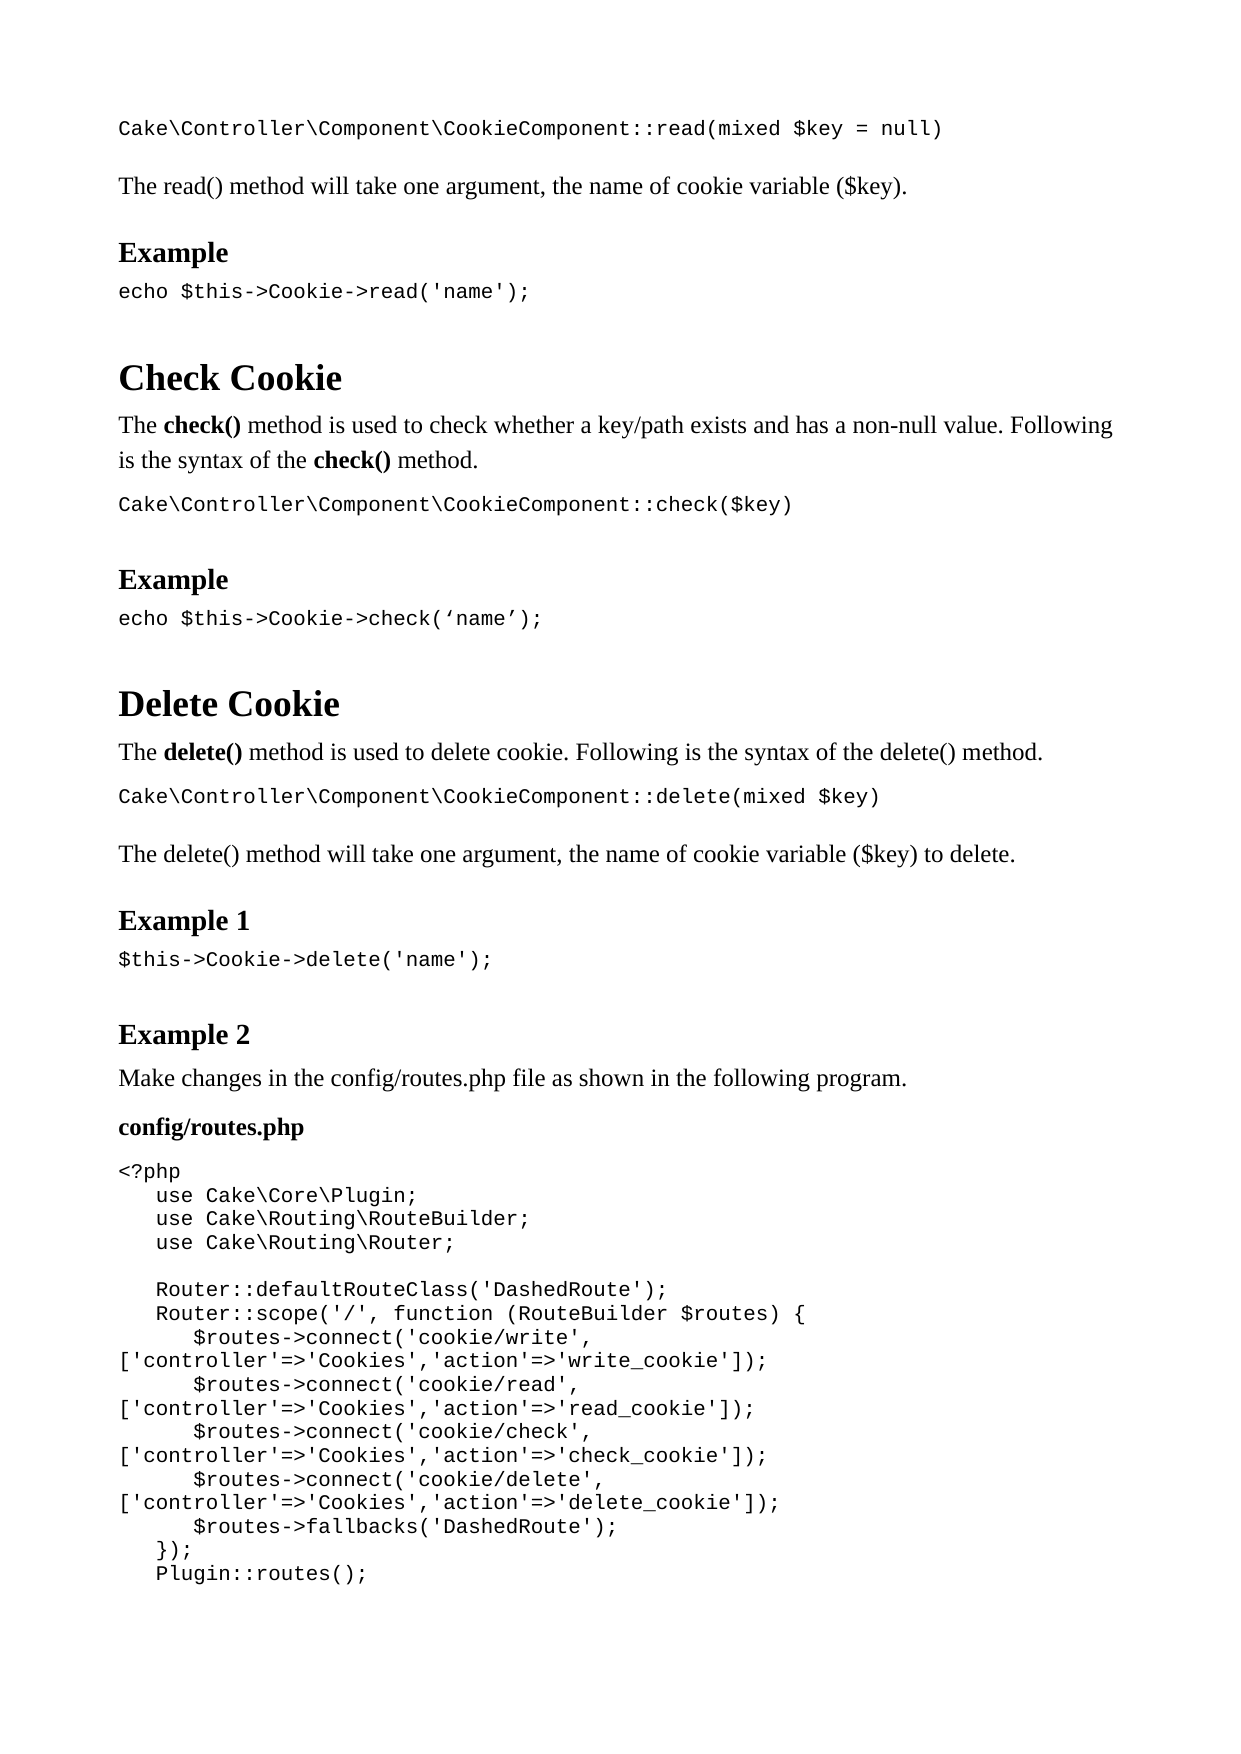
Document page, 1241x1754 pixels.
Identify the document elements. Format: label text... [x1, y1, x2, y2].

text Cake\Controller\Component\CookieComponent::read(mixed $key = null) [118, 118, 1122, 142]
text use Cake\Routing\Router; [118, 1232, 1122, 1256]
text }); [118, 1539, 1122, 1563]
text The delete() method will take one argument, the name of cookie variable ($key) to delete. [118, 839, 1122, 868]
text Cake\Controller\Component\CookieComponent::check($key) [118, 494, 1122, 518]
text Plugin::routes(); [118, 1563, 1122, 1587]
text $routes->fallbacks('DashedRoute'); [118, 1516, 1122, 1539]
text use Cake\Routing\RouteBuilder; [118, 1208, 1122, 1232]
subtitle Example [118, 235, 1122, 268]
text $routes->connect('cookie/check',['controller'=>'Cookies','action'=>'check_cookie']); [118, 1421, 1122, 1468]
subtitle Check Cookie [118, 355, 1122, 398]
text <?php [118, 1161, 1122, 1185]
text $routes->connect('cookie/write',['controller'=>'Cookies','action'=>'write_cookie']); [118, 1327, 1122, 1374]
text The read() method will take one argument, the name of cookie variable ($key). [118, 171, 1122, 200]
subtitle Example 2 [118, 1017, 1122, 1051]
text config/routes.php [118, 1112, 1122, 1141]
subtitle Example [118, 562, 1122, 595]
subtitle Example 1 [118, 903, 1122, 937]
text Make changes in the config/routes.php file as shown in the following program. [118, 1063, 1122, 1092]
text Cake\Controller\Component\CookieComponent::delete(mixed $key) [118, 786, 1122, 810]
text $routes->connect('cookie/read',['controller'=>'Cookies','action'=>'read_cookie']); [118, 1374, 1122, 1421]
text echo $this->Cookie->check(‘name’); [118, 608, 1122, 631]
text $routes->connect('cookie/delete',['controller'=>'Cookies','action'=>'delete_cookie']); [118, 1468, 1122, 1516]
text Router::scope('/', function (RouteBuilder $routes) { [118, 1303, 1122, 1327]
text use Cake\Core\Plugin; [118, 1185, 1122, 1208]
text Router::defaultRouteClass('DashedRoute'); [118, 1279, 1122, 1303]
text The check() method is used to check whether a key/path exists and has a non-null value. Following is the syntax of the check() method. [118, 411, 1122, 474]
subtitle Delete Cookie [118, 682, 1122, 725]
text echo $this->Cookie->read('name'); [118, 281, 1122, 304]
text The delete() method is used to delete cookie. Following is the syntax of the delete() method. [118, 737, 1122, 766]
text $this->Cookie->delete('name'); [118, 949, 1122, 973]
